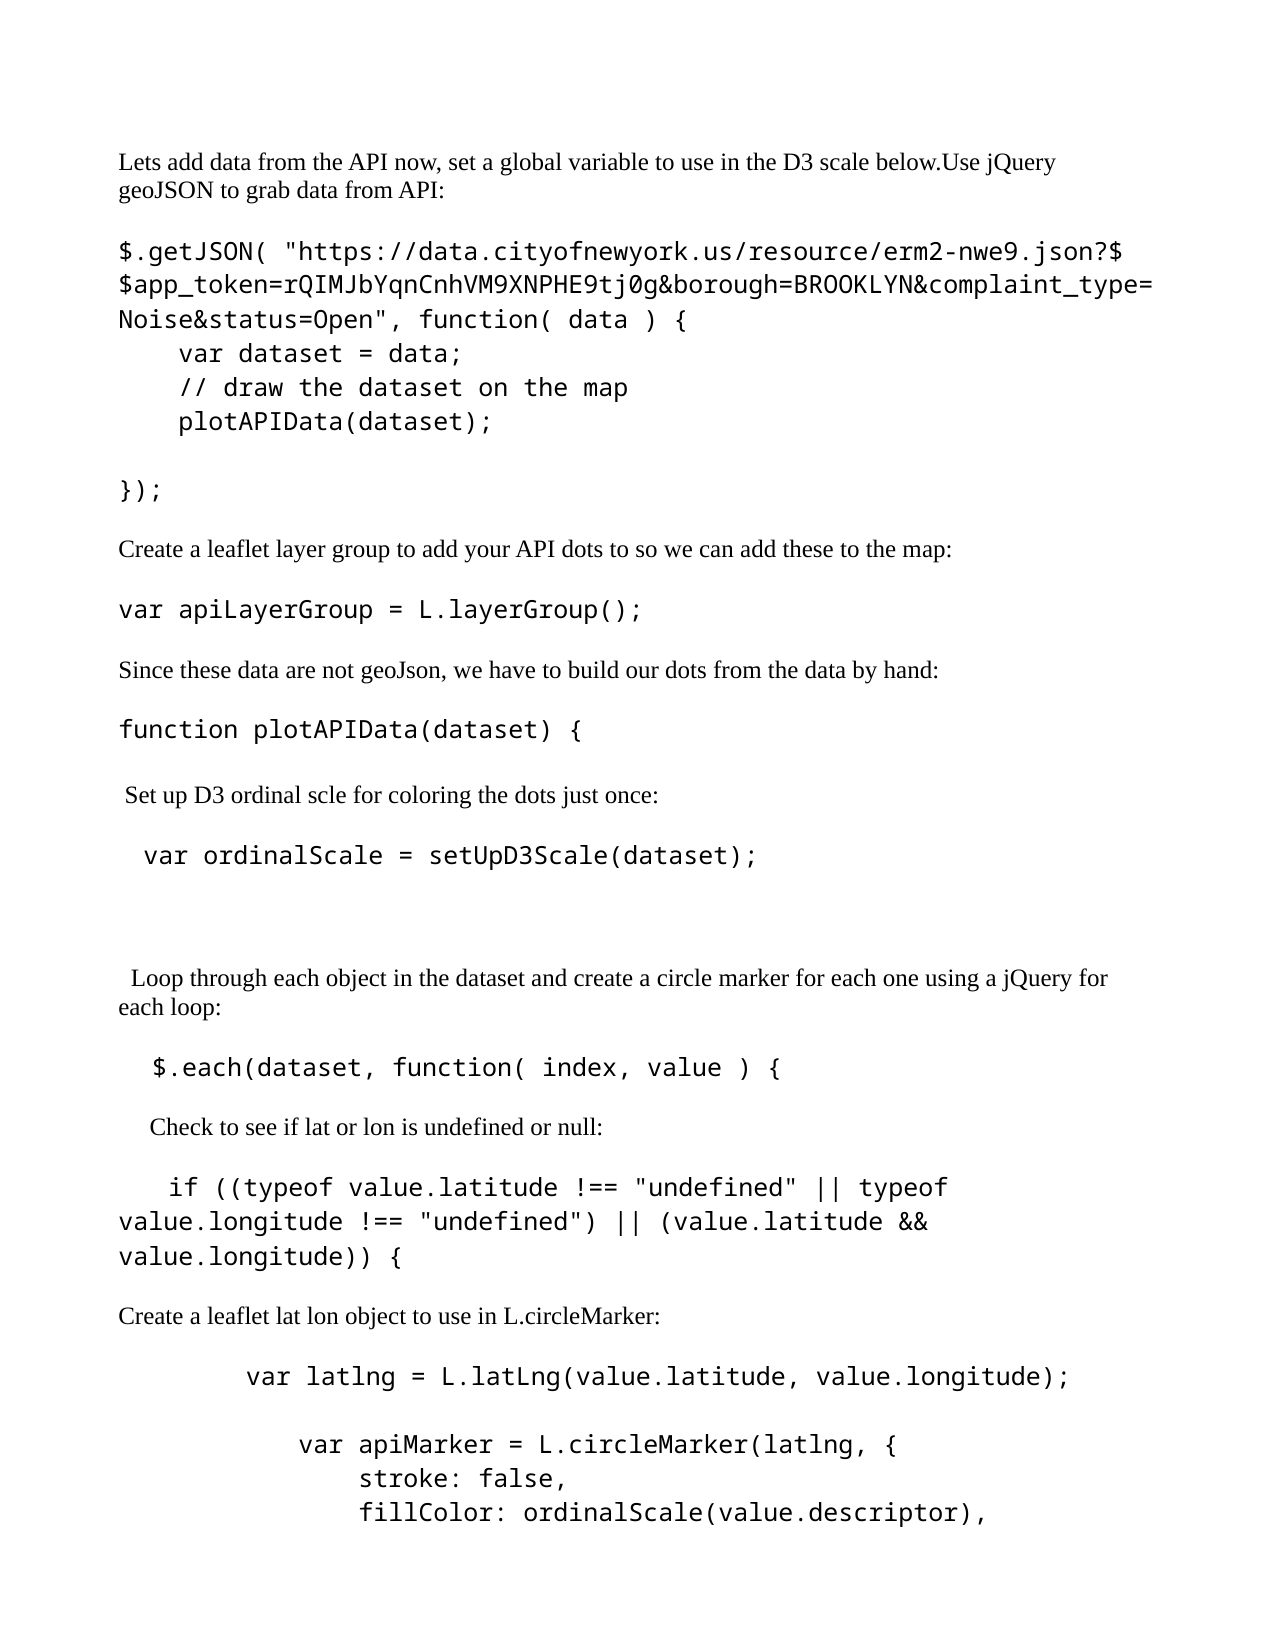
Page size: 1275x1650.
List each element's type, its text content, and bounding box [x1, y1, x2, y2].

text // draw the dataset on the map [118, 369, 1157, 403]
text if ((typeof value.latitude !== "undefined" || typeof value.longitude !== "undefined") || (value.latitude && value.longitude)) { [118, 1170, 1157, 1272]
text var dataset = data; [118, 335, 1157, 369]
text Loop through each object in the dataset and create a circle marker for each one using a jQuery for each loop: [118, 963, 1157, 1021]
text Check to see if lat or lon is undefined or null: [118, 1112, 1157, 1141]
text Lets add data from the API now, set a global variable to use in the D3 scale below.Use jQuery geoJSON to grab data from API: [118, 147, 1157, 204]
text function plotAPIData(dataset) { [118, 712, 1157, 746]
text plotAPIData(dataset); [118, 403, 1157, 437]
text stroke: false, [118, 1461, 1157, 1495]
text var apiMarker = L.circleMarker(latlng, { [118, 1427, 1157, 1461]
text var ordinalScale = setUpD3Scale(dataset); [118, 838, 1157, 872]
text Since these data are not geoJson, we have to build our dots from the data by hand: [118, 655, 1157, 683]
text $.each(dataset, function( index, value ) { [118, 1050, 1157, 1084]
text }); [118, 472, 1157, 506]
text var apiLayerGroup = L.layerGroup(); [118, 592, 1157, 626]
text $.getJSON( "https://data.cityofnewyork.us/resource/erm2-nwe9.json?$$app_token=rQIMJbYqnCnhVM9XNPHE9tj0g&borough=BROOKLYN&complaint_type=Noise&status=Open", function( data ) { [118, 233, 1157, 335]
text var latlng = L.latLng(value.latitude, value.longitude); [118, 1358, 1157, 1392]
text Create a leaflet layer group to add your API dots to so we can add these to the map: [118, 534, 1157, 563]
text Create a leaflet lat lon object to use in L.circleMarker: [118, 1301, 1157, 1330]
text fillColor: ordinalScale(value.descriptor), [118, 1495, 1157, 1529]
text Set up D3 ordinal scle for coloring the dots just once: [118, 780, 1157, 809]
